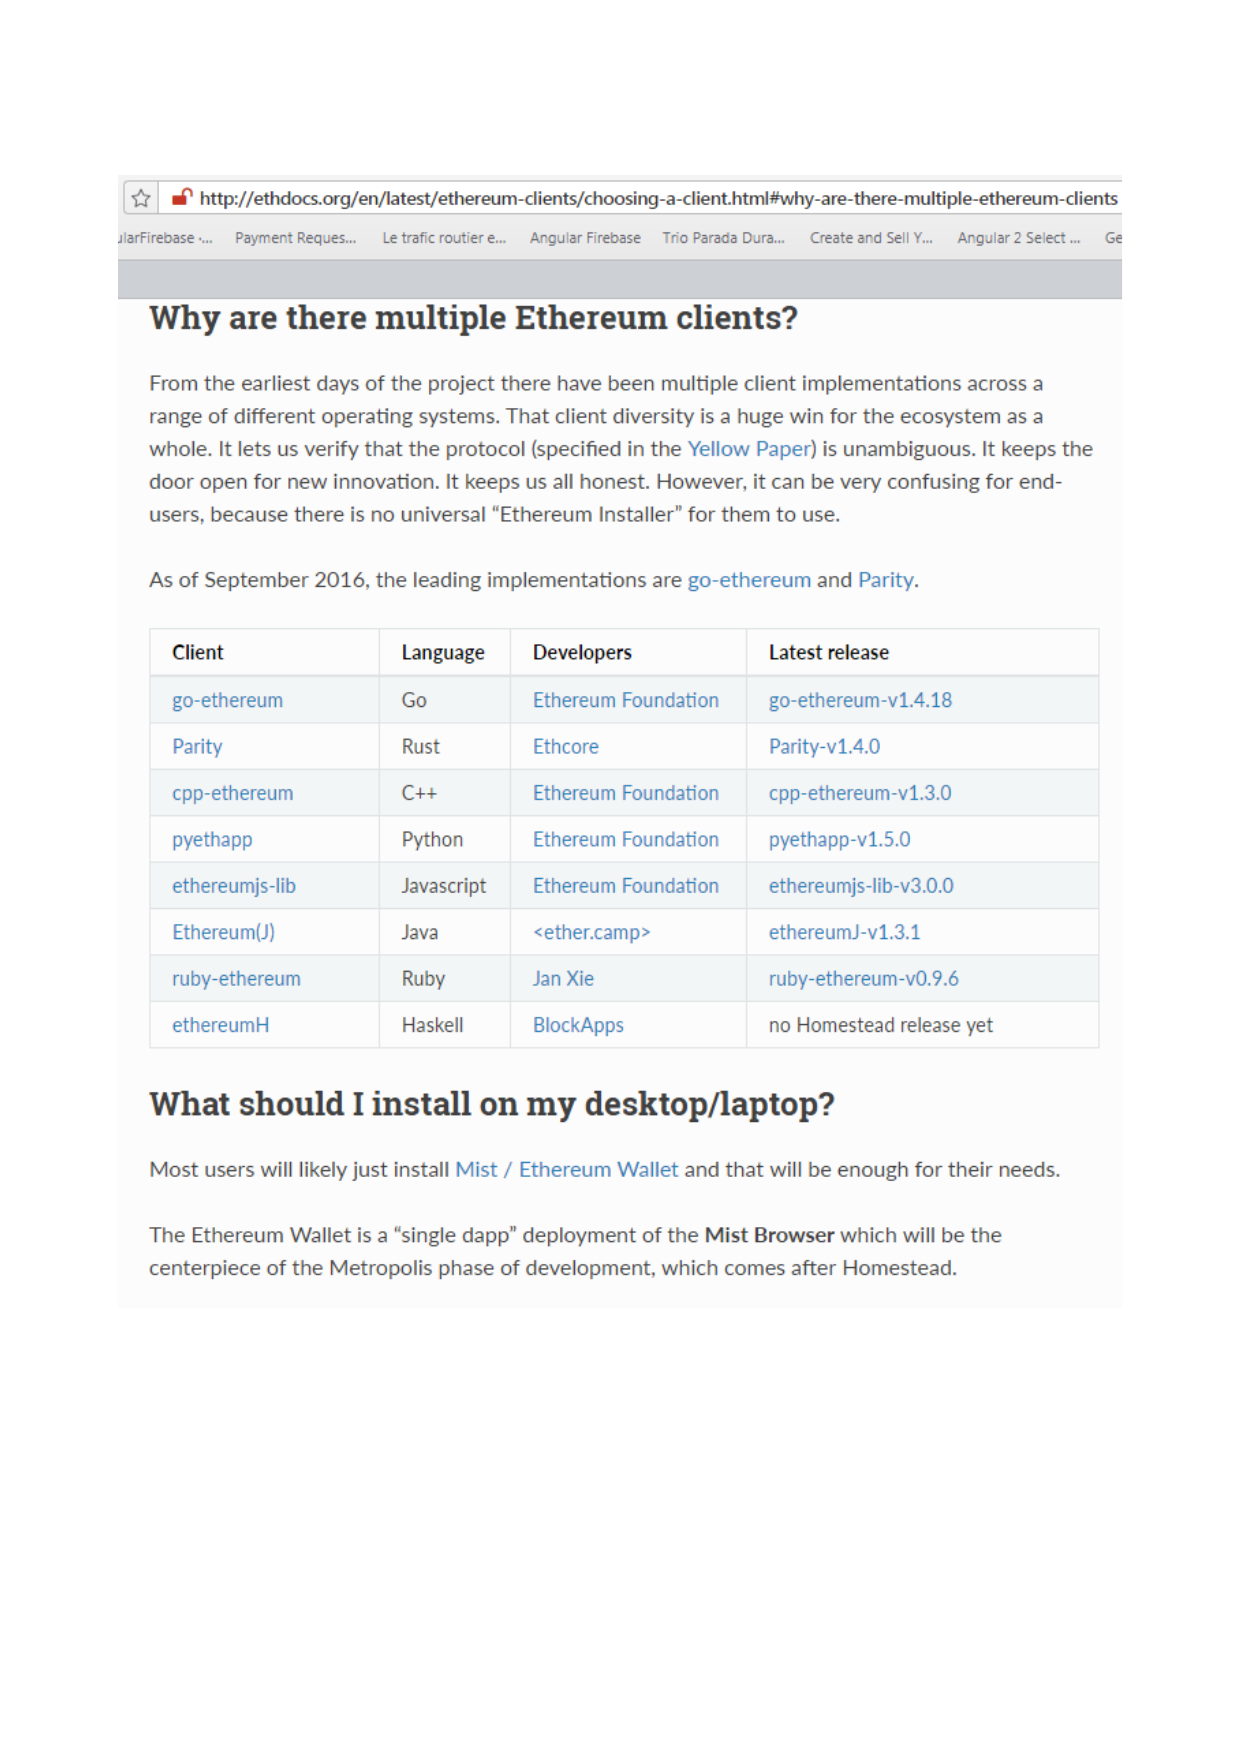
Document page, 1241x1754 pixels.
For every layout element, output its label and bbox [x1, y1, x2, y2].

picture [118, 175, 1123, 1308]
